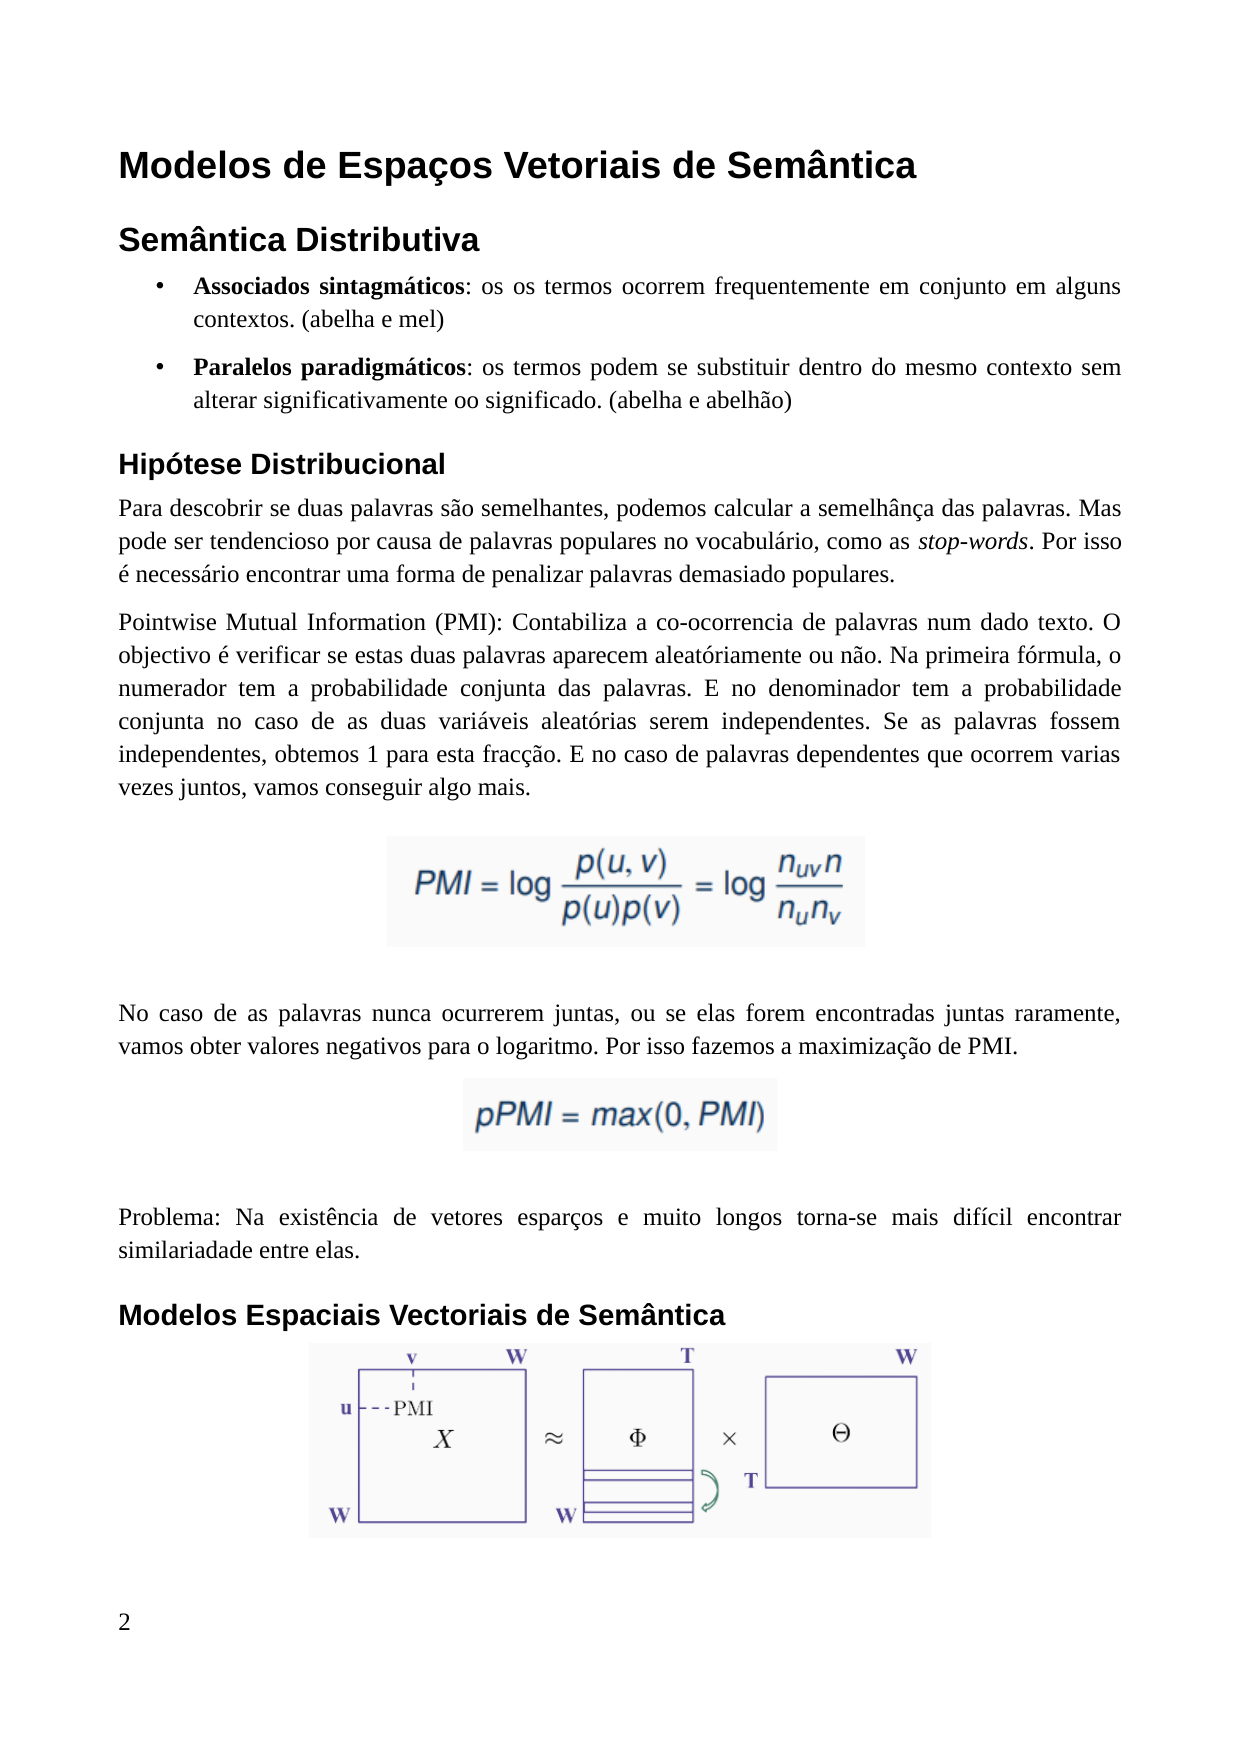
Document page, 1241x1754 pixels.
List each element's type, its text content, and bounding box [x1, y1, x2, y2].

subtitle Modelos Espaciais Vectoriais de Semântica [118, 1298, 1122, 1331]
picture [463, 1078, 778, 1151]
subtitle Modelos de Espaços Vetoriais de Semântica [118, 143, 1122, 187]
text Para descobrir se duas palavras são semelhantes, podemos calcular a semelhânça das palavras. Mas pode ser tendencioso por causa de palavras populares no vocabulário, como as stop-words. Por isso é necessário encontrar uma forma de penalizar palavras demasiado populares. [118, 493, 1122, 588]
text No caso de as palavras nunca ocurrerem juntas, ou se elas forem encontradas juntas raramente, vamos obter valores negativos para o logaritmo. Por isso fazemos a maximização de PMI. [118, 998, 1122, 1060]
subtitle Hipótese Distribucional [118, 447, 1122, 481]
subtitle Semântica Distributiva [118, 220, 1122, 259]
picture [386, 836, 865, 947]
text Pointwise Mutual Information (PMI): Contabiliza a co-ocorrencia de palavras num dado texto. O objectivo é verificar se estas duas palavras aparecem aleatóriamente ou não. Na primeira fórmula, o numerador tem a probabilidade conjunta das palavras. E no denominador tem a probabilidade conjunta no caso de as duas variáveis aleatórias serem independentes. Se as palavras fossem independentes, obtemos 1 para esta fracção. E no caso de palavras dependentes que ocorrem varias vezes juntos, vamos conseguir algo mais. [118, 607, 1122, 801]
list Associados sintagmáticos: os os termos ocorrem frequentemente em conjunto em alguns contextos. (abelha e mel) [156, 271, 1122, 333]
picture [308, 1343, 932, 1538]
text Problema: Na existência de vetores esparços e muito longos torna-se mais difícil encontrar similariadade entre elas. [118, 1202, 1122, 1264]
list Paralelos paradigmáticos: os termos podem se substituir dentro do mesmo contexto sem alterar significativamente oo significado. (abelha e abelhão) [156, 352, 1122, 414]
